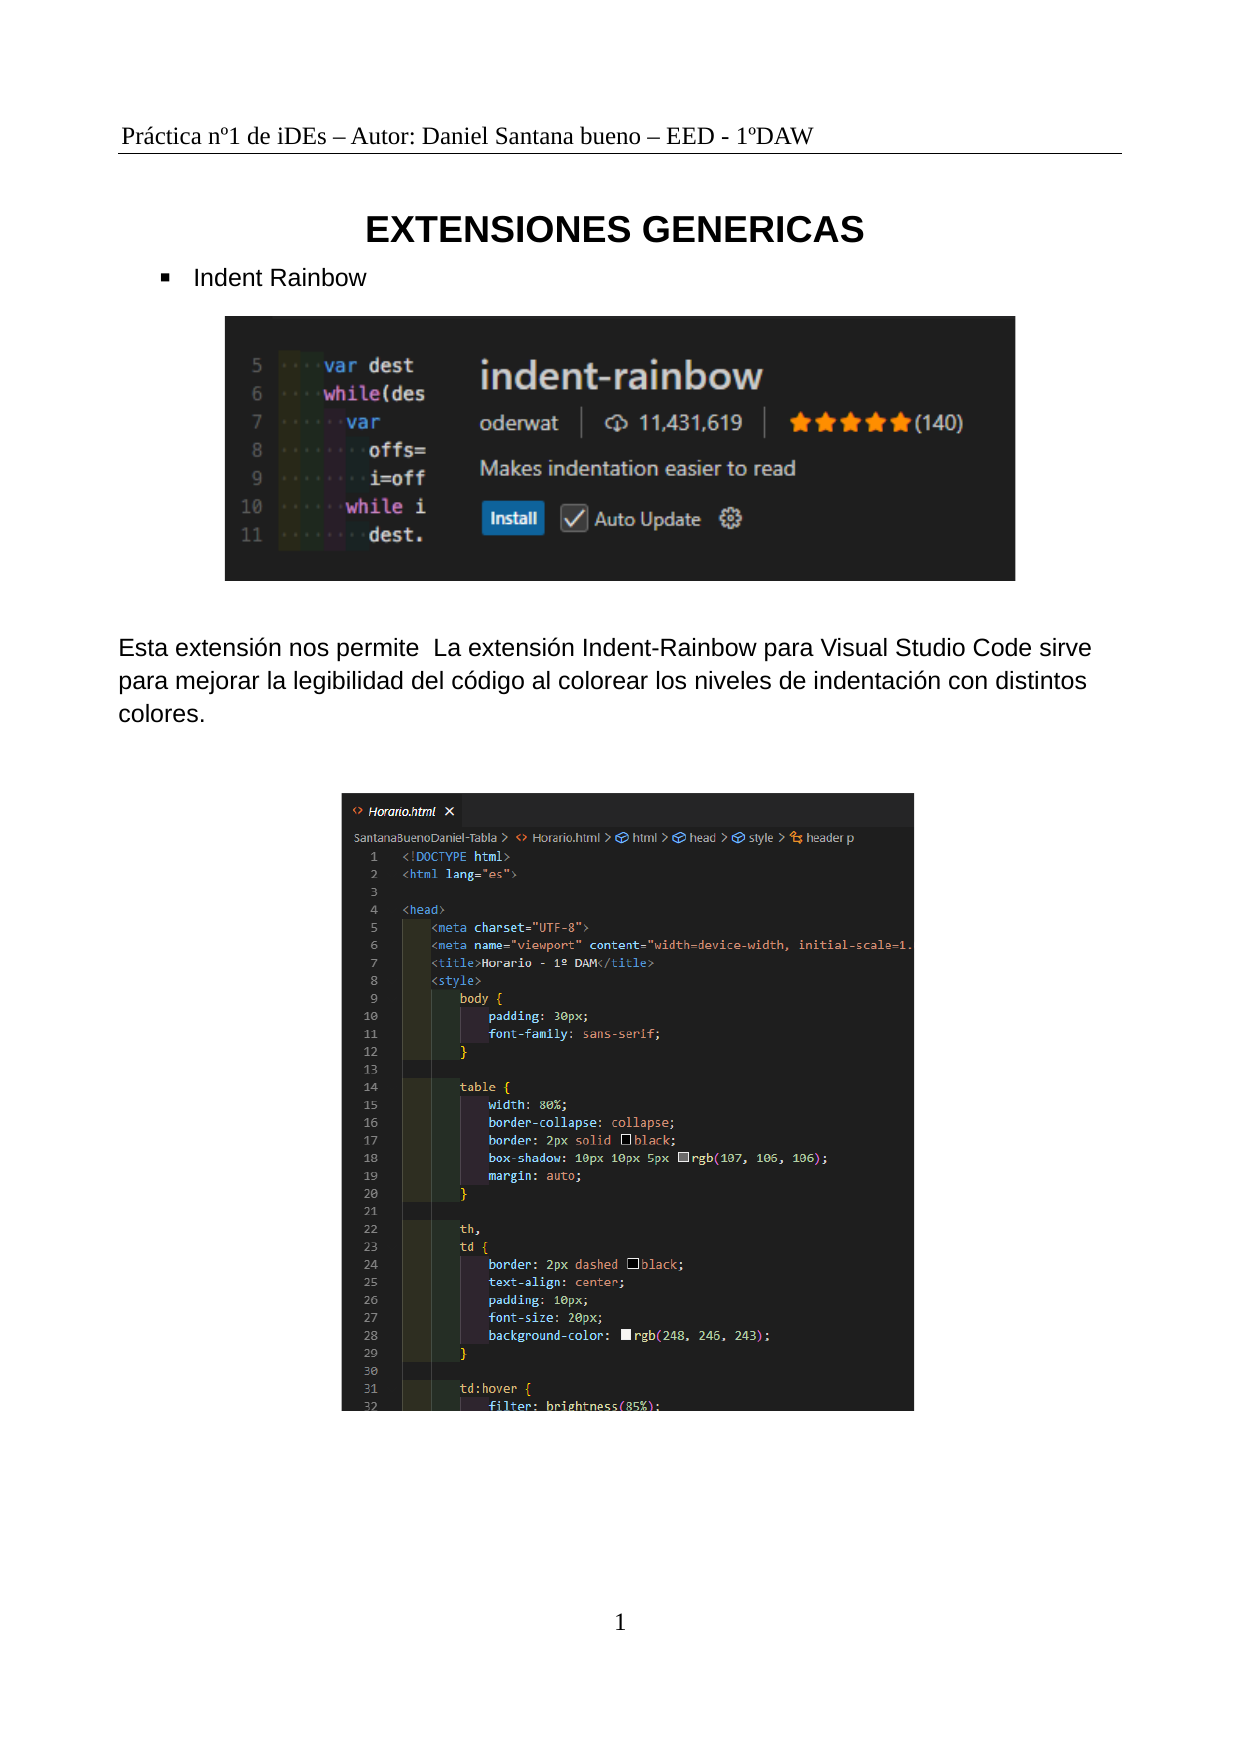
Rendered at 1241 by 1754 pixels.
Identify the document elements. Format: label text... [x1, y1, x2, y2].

picture [341, 793, 915, 1411]
text Esta extensión nos permite La extensión Indent-Rainbow para Visual Studio Code sirve para mejorar la legibilidad del código al colorear los niveles de indentación con distintos colores. [118, 633, 1122, 727]
picture [224, 316, 1016, 581]
subtitle EXTENSIONES GENERICAS [118, 207, 1122, 251]
list Indent Rainbow [156, 263, 1122, 292]
